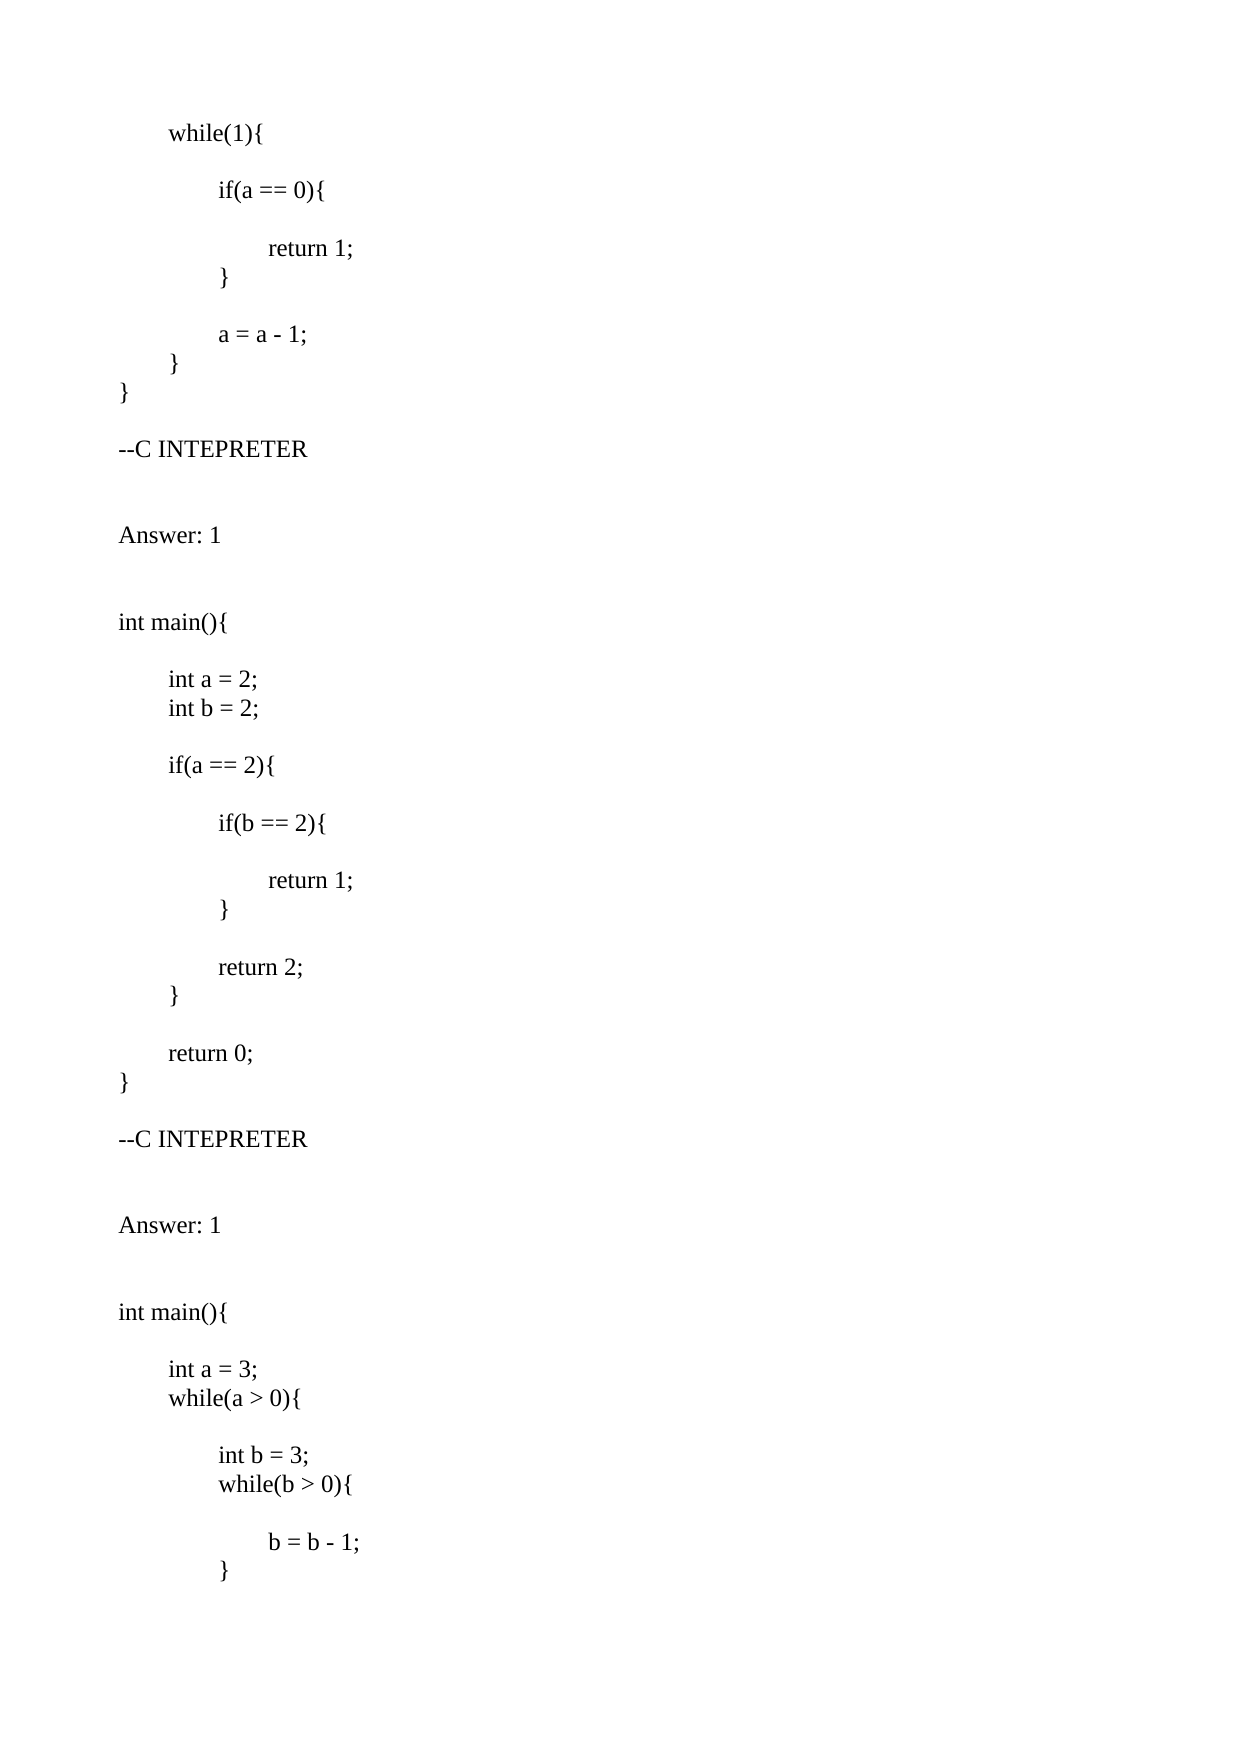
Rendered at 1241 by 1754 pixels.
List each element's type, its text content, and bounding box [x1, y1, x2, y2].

text --C INTEPRETER [118, 1124, 1122, 1153]
text return 1; [118, 233, 1122, 262]
text if(a == 2){ [118, 751, 1122, 779]
text int b = 3; [118, 1441, 1122, 1469]
text int a = 3; [118, 1354, 1122, 1383]
text } [118, 1067, 1122, 1096]
text if(a == 0){ [118, 176, 1122, 204]
text if(b == 2){ [118, 808, 1122, 837]
text } [118, 981, 1122, 1009]
text Answer: 1 [118, 1211, 1122, 1239]
text } [118, 1556, 1122, 1584]
text while(b > 0){ [118, 1469, 1122, 1498]
text --C INTEPRETER [118, 434, 1122, 463]
text } [118, 348, 1122, 377]
text while(1){ [118, 118, 1122, 147]
text } [118, 377, 1122, 406]
text while(a > 0){ [118, 1383, 1122, 1412]
text Answer: 1 [118, 521, 1122, 549]
text return 1; [118, 866, 1122, 894]
text } [118, 262, 1122, 291]
text return 2; [118, 952, 1122, 981]
text int main(){ [118, 1297, 1122, 1326]
text int b = 2; [118, 693, 1122, 722]
text return 0; [118, 1038, 1122, 1067]
text int a = 2; [118, 664, 1122, 693]
text int main(){ [118, 607, 1122, 636]
text a = a - 1; [118, 319, 1122, 348]
text b = b - 1; [118, 1527, 1122, 1556]
text } [118, 894, 1122, 923]
